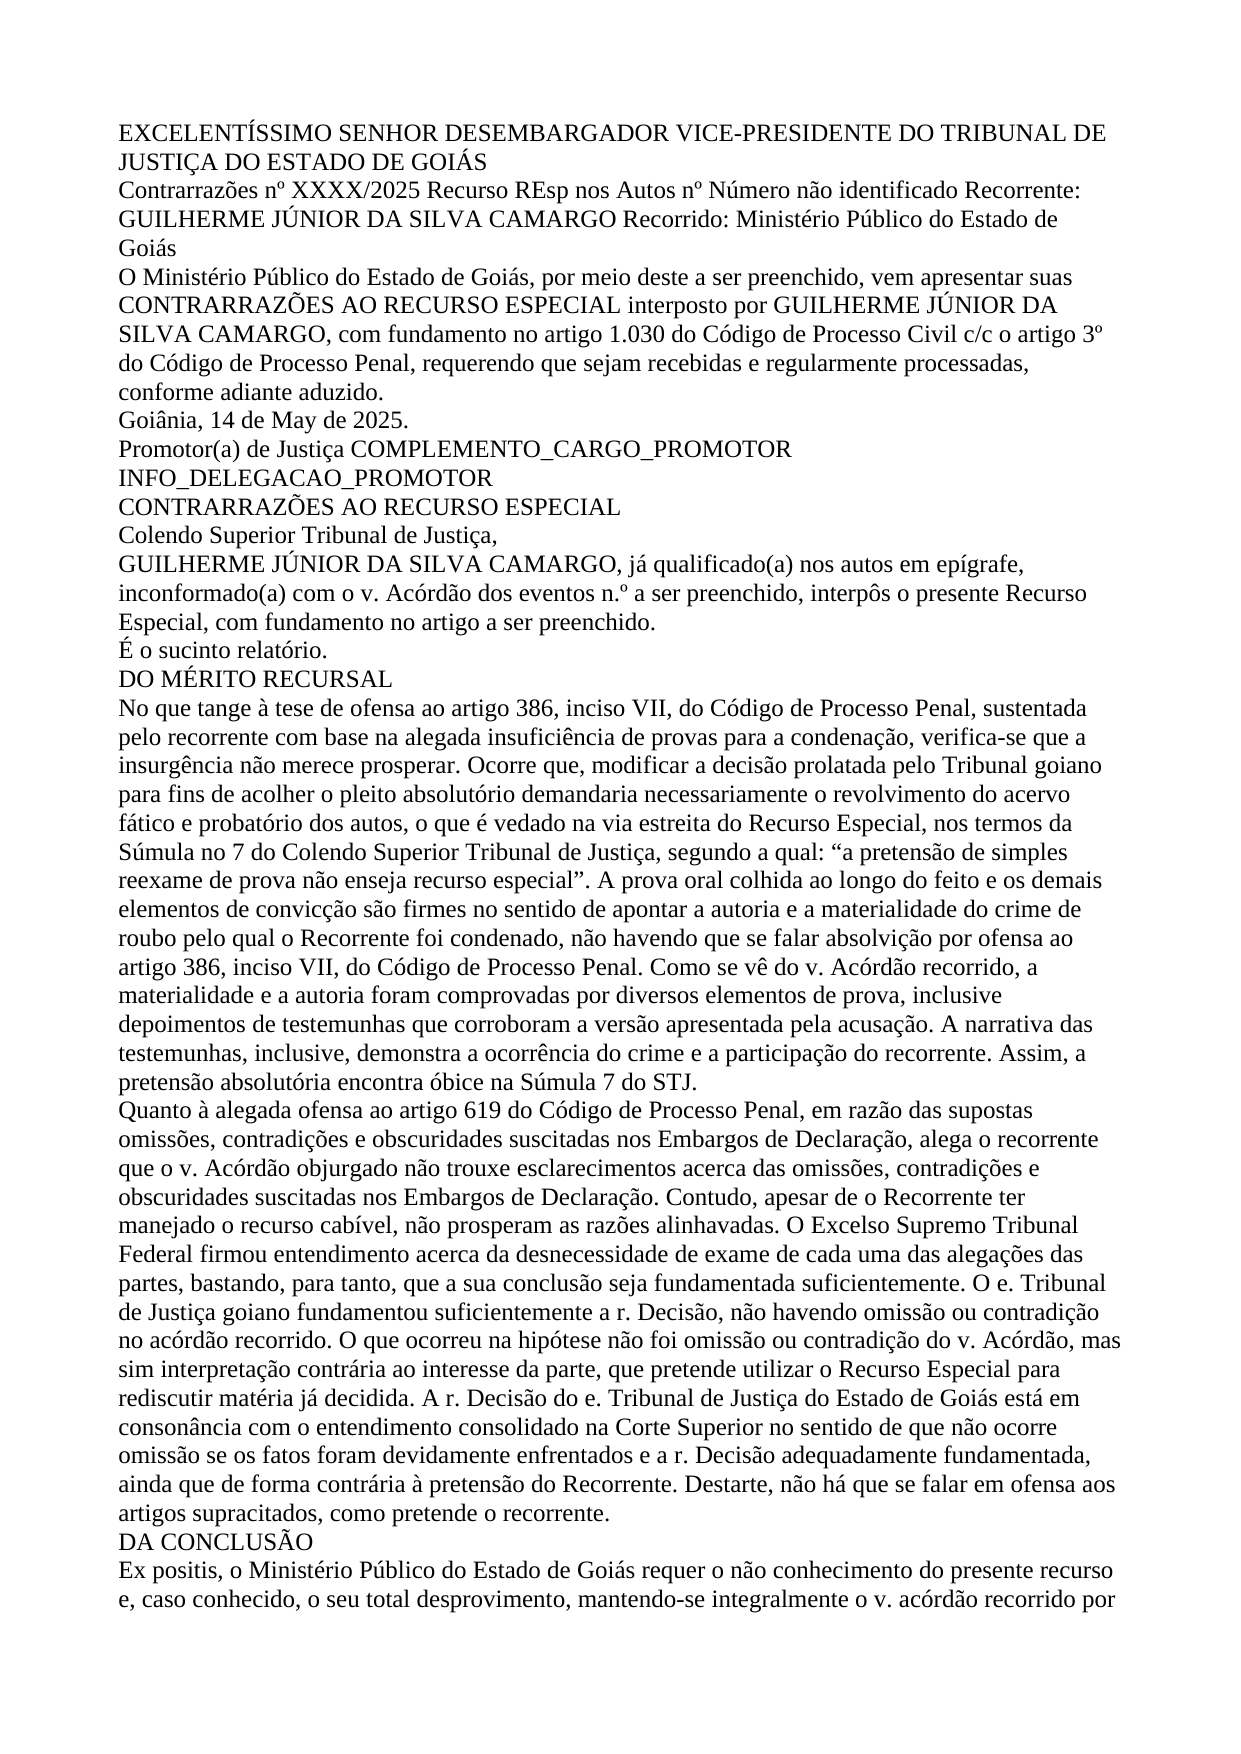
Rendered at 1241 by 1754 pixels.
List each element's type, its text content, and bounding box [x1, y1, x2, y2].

text Promotor(a) de Justiça COMPLEMENTO_CARGO_PROMOTOR INFO_DELEGACAO_PROMOTOR [118, 434, 1122, 492]
text DO MÉRITO RECURSAL [118, 664, 1122, 693]
text Quanto à alegada ofensa ao artigo 619 do Código de Processo Penal, em razão das supostas omissões, contradições e obscuridades suscitadas nos Embargos de Declaração, alega o recorrente que o v. Acórdão objurgado não trouxe esclarecimentos acerca das omissões, contradições e obscuridades suscitadas nos Embargos de Declaração. Contudo, apesar de o Recorrente ter manejado o recurso cabível, não prosperam as razões alinhavadas. O Excelso Supremo Tribunal Federal firmou entendimento acerca da desnecessidade de exame de cada uma das alegações das partes, bastando, para tanto, que a sua conclusão seja fundamentada suficientemente. O e. Tribunal de Justiça goiano fundamentou suficientemente a r. Decisão, não havendo omissão ou contradição no acórdão recorrido. O que ocorreu na hipótese não foi omissão ou contradição do v. Acórdão, mas sim interpretação contrária ao interesse da parte, que pretende utilizar o Recurso Especial para rediscutir matéria já decidida. A r. Decisão do e. Tribunal de Justiça do Estado de Goiás está em consonância com o entendimento consolidado na Corte Superior no sentido de que não ocorre omissão se os fatos foram devidamente enfrentados e a r. Decisão adequadamente fundamentada, ainda que de forma contrária à pretensão do Recorrente. Destarte, não há que se falar em ofensa aos artigos supracitados, como pretende o recorrente. [118, 1096, 1122, 1527]
text O Ministério Público do Estado de Goiás, por meio deste a ser preenchido, vem apresentar suas CONTRARRAZÕES AO RECURSO ESPECIAL interposto por GUILHERME JÚNIOR DA SILVA CAMARGO, com fundamento no artigo 1.030 do Código de Processo Civil c/c o artigo 3º do Código de Processo Penal, requerendo que sejam recebidas e regularmente processadas, conforme adiante aduzido. [118, 262, 1122, 406]
text Goiânia, 14 de May de 2025. [118, 406, 1122, 434]
text Contrarrazões nº XXXX/2025 Recurso REsp nos Autos nº Número não identificado Recorrente: GUILHERME JÚNIOR DA SILVA CAMARGO Recorrido: Ministério Público do Estado de Goiás [118, 176, 1122, 262]
text No que tange à tese de ofensa ao artigo 386, inciso VII, do Código de Processo Penal, sustentada pelo recorrente com base na alegada insuficiência de provas para a condenação, verifica-se que a insurgência não merece prosperar. Ocorre que, modificar a decisão prolatada pelo Tribunal goiano para fins de acolher o pleito absolutório demandaria necessariamente o revolvimento do acervo fático e probatório dos autos, o que é vedado na via estreita do Recurso Especial, nos termos da Súmula no 7 do Colendo Superior Tribunal de Justiça, segundo a qual: “a pretensão de simples reexame de prova não enseja recurso especial”. A prova oral colhida ao longo do feito e os demais elementos de convicção são firmes no sentido de apontar a autoria e a materialidade do crime de roubo pelo qual o Recorrente foi condenado, não havendo que se falar absolvição por ofensa ao artigo 386, inciso VII, do Código de Processo Penal. Como se vê do v. Acórdão recorrido, a materialidade e a autoria foram comprovadas por diversos elementos de prova, inclusive depoimentos de testemunhas que corroboram a versão apresentada pela acusação. A narrativa das testemunhas, inclusive, demonstra a ocorrência do crime e a participação do recorrente. Assim, a pretensão absolutória encontra óbice na Súmula 7 do STJ. [118, 693, 1122, 1096]
text Ex positis, o Ministério Público do Estado de Goiás requer o não conhecimento do presente recurso e, caso conhecido, o seu total desprovimento, mantendo-se integralmente o v. acórdão recorrido por [118, 1556, 1122, 1613]
text DA CONCLUSÃO [118, 1527, 1122, 1556]
text Colendo Superior Tribunal de Justiça, [118, 521, 1122, 549]
text CONTRARRAZÕES AO RECURSO ESPECIAL [118, 492, 1122, 521]
text GUILHERME JÚNIOR DA SILVA CAMARGO, já qualificado(a) nos autos em epígrafe, inconformado(a) com o v. Acórdão dos eventos n.º a ser preenchido, interpôs o presente Recurso Especial, com fundamento no artigo a ser preenchido. [118, 549, 1122, 636]
text EXCELENTÍSSIMO SENHOR DESEMBARGADOR VICE-PRESIDENTE DO TRIBUNAL DE JUSTIÇA DO ESTADO DE GOIÁS [118, 118, 1122, 176]
text É o sucinto relatório. [118, 636, 1122, 664]
